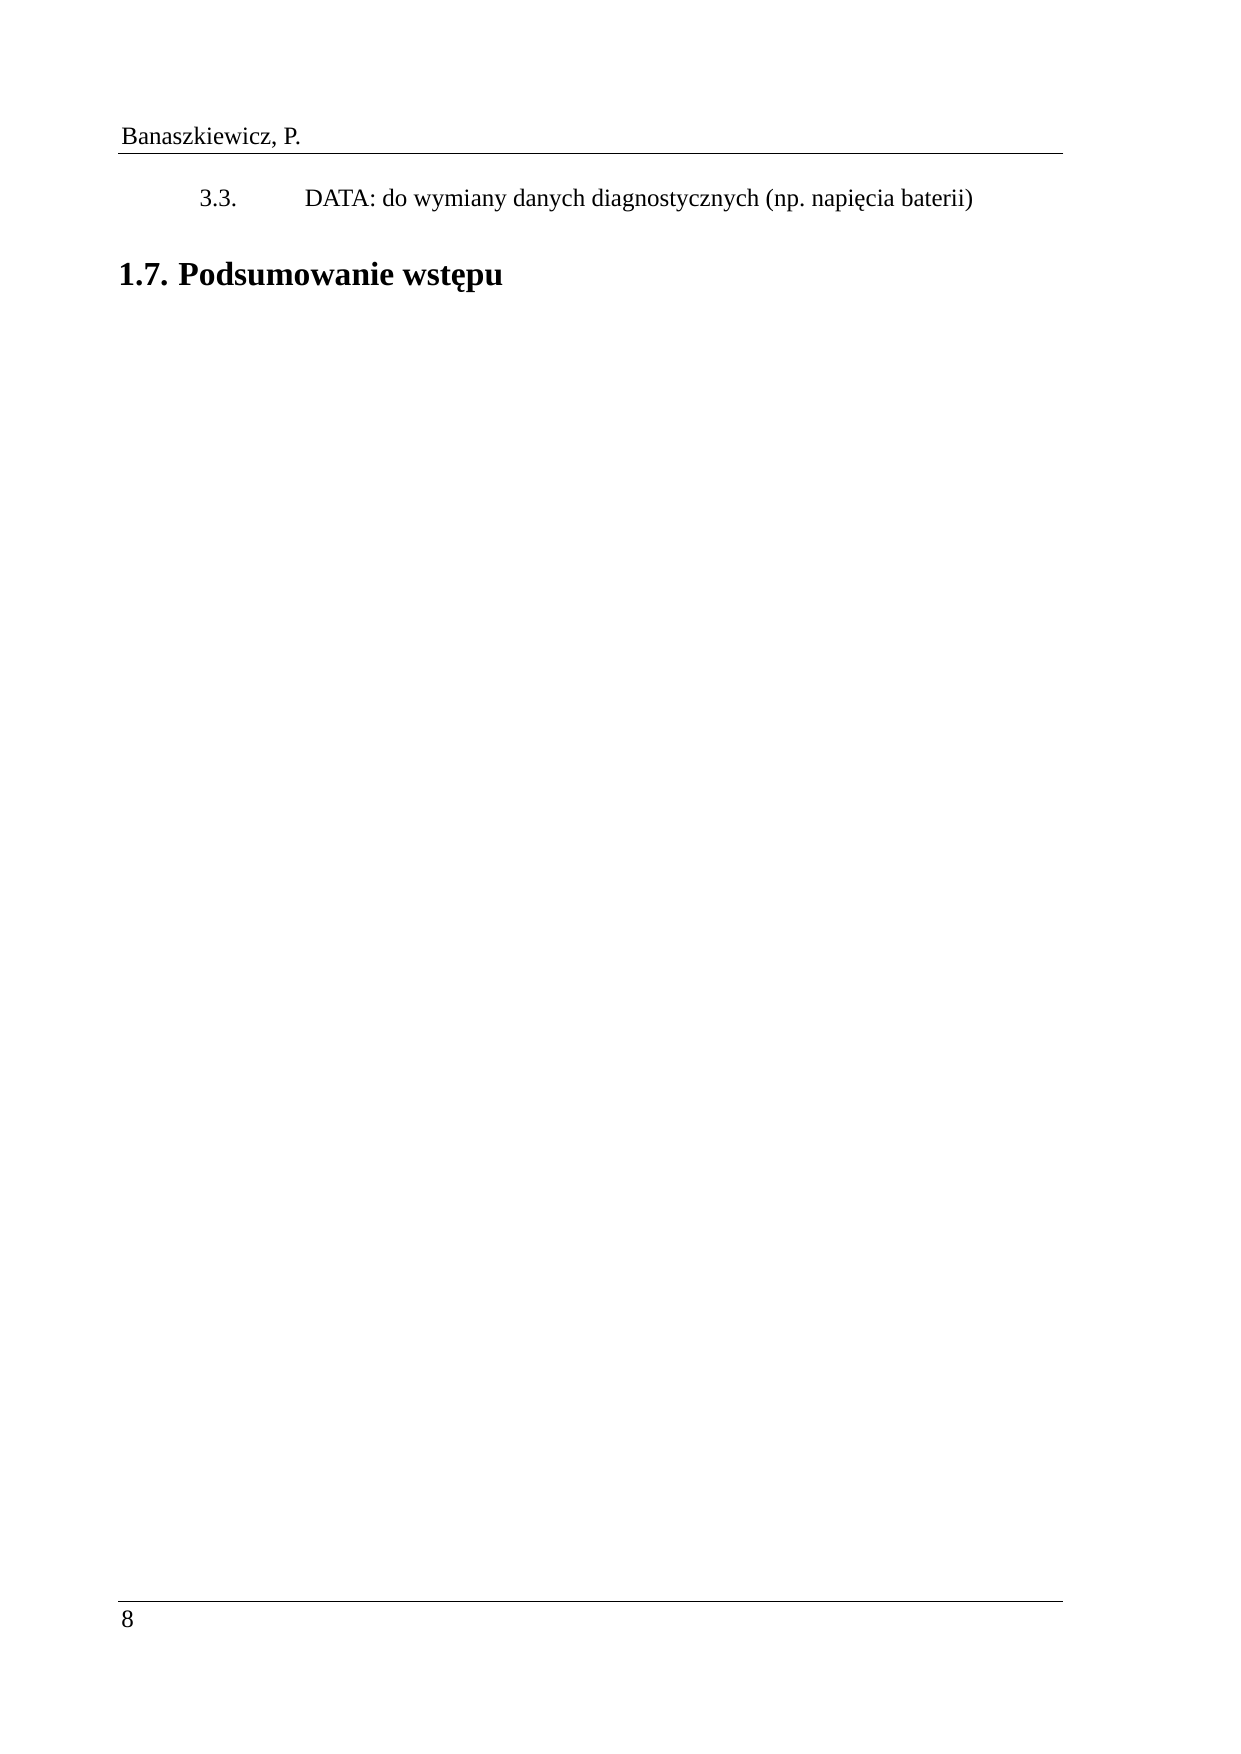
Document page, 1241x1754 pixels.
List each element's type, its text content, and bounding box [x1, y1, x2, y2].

subtitle Podsumowanie wstępu [118, 254, 1063, 293]
list DATA: do wymiany danych diagnostycznych (np. napięcia baterii) [193, 183, 1063, 212]
